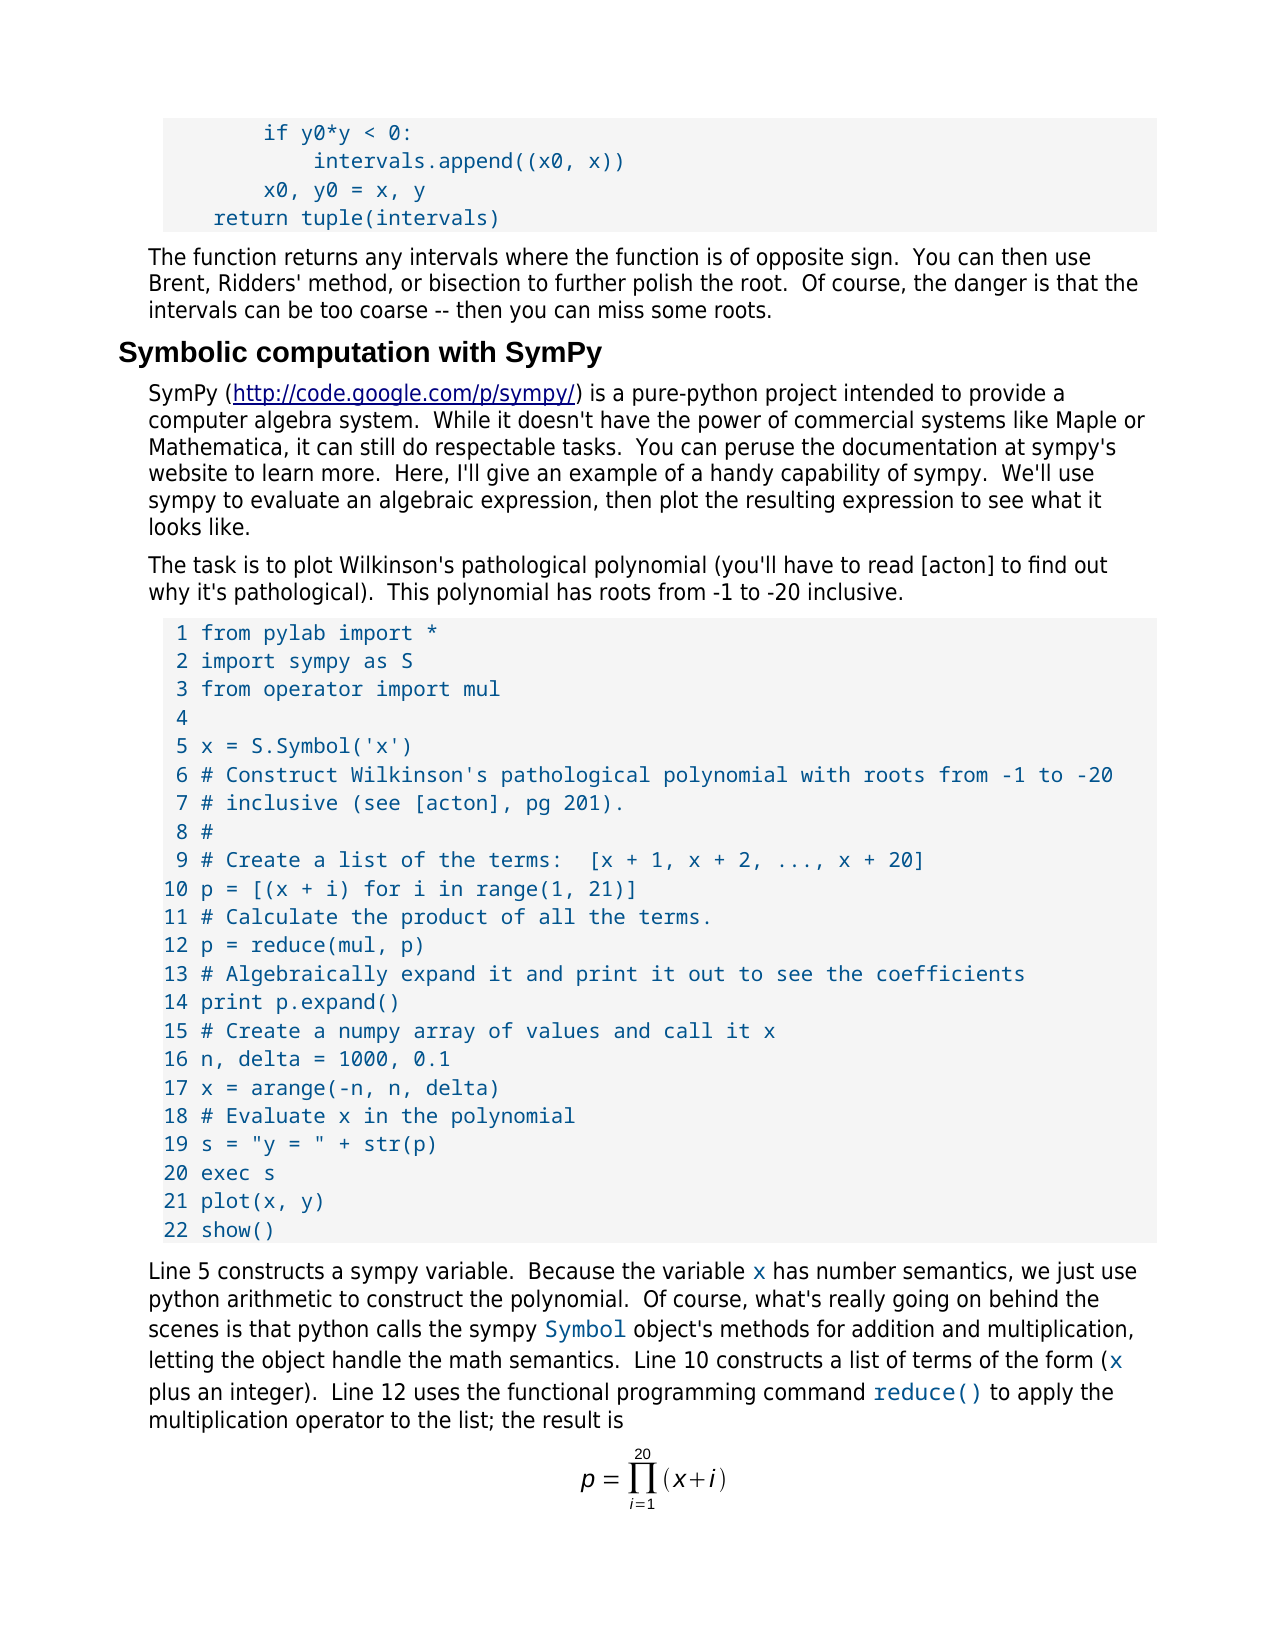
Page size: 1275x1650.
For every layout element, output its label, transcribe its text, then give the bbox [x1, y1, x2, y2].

text 13 # Algebraically expand it and print it out to see the coefficients [163, 959, 1157, 987]
text x0, y0 = x, y [163, 175, 1157, 203]
text 14 print p.expand() [163, 987, 1157, 1016]
text 7 # inclusive (see [acton], pg 201). [163, 788, 1157, 817]
text 8 # [163, 817, 1157, 845]
text Line 5 constructs a sympy variable. Because the variable x has number semantics, we just use python arithmetic to construct the polynomial. Of course, what's really going on behind the scenes is that python calls the sympy Symbol object's methods for addition and multiplication, letting the object handle the math semantics. Line 10 constructs a list of terms of the form (x plus an integer). Line 12 uses the functional programming command reduce() to apply the multiplication operator to the list; the result is [148, 1255, 1157, 1434]
text 10 p = [(x + i) for i in range(1, 21)] [163, 874, 1157, 902]
text 16 n, delta = 1000, 0.1 [163, 1044, 1157, 1073]
text if y0*y < 0: [163, 118, 1157, 147]
text The task is to plot Wilkinson's pathological polynomial (you'll have to read [acton] to find out why it's pathological). This polynomial has roots from -1 to -20 inclusive. [148, 552, 1157, 606]
text 11 # Calculate the product of all the terms. [163, 902, 1157, 931]
text 1 from pylab import * [163, 618, 1157, 646]
text 4 [163, 703, 1157, 731]
text 18 # Evaluate x in the polynomial [163, 1101, 1157, 1129]
text 21 plot(x, y) [163, 1186, 1157, 1215]
text The function returns any intervals where the function is of opposite sign. You can then use Brent, Ridders' method, or bisection to further polish the root. Of course, the danger is that the intervals can be too coarse -- then you can miss some roots. [148, 244, 1157, 324]
text 15 # Create a numpy array of values and call it x [163, 1016, 1157, 1044]
text 22 show() [163, 1215, 1157, 1243]
text 17 x = arange(-n, n, delta) [163, 1073, 1157, 1101]
text 19 s = "y = " + str(p) [163, 1129, 1157, 1158]
text intervals.append((x0, x)) [163, 147, 1157, 175]
text 5 x = S.Symbol('x') [163, 731, 1157, 760]
text return tuple(intervals) [163, 203, 1157, 232]
text 20 exec s [163, 1158, 1157, 1186]
text 12 p = reduce(mul, p) [163, 931, 1157, 959]
text 9 # Create a list of the terms: [x + 1, x + 2, ..., x + 20] [163, 845, 1157, 874]
text SymPy (http://code.google.com/p/sympy/) is a pure-python project intended to provide a computer algebra system. While it doesn't have the power of commercial systems like Maple or Mathematica, it can still do respectable tasks. You can peruse the documentation at sympy's website to learn more. Here, I'll give an example of a handy capability of sympy. We'll use sympy to evaluate an algebraic expression, then plot the resulting expression to see what it looks like. [148, 380, 1157, 540]
text 6 # Construct Wilkinson's pathological polynomial with roots from -1 to -20 [163, 760, 1157, 788]
text 3 from operator import mul [163, 674, 1157, 703]
subtitle Symbolic computation with SymPy [118, 336, 1157, 368]
text 2 import sympy as S [163, 646, 1157, 674]
